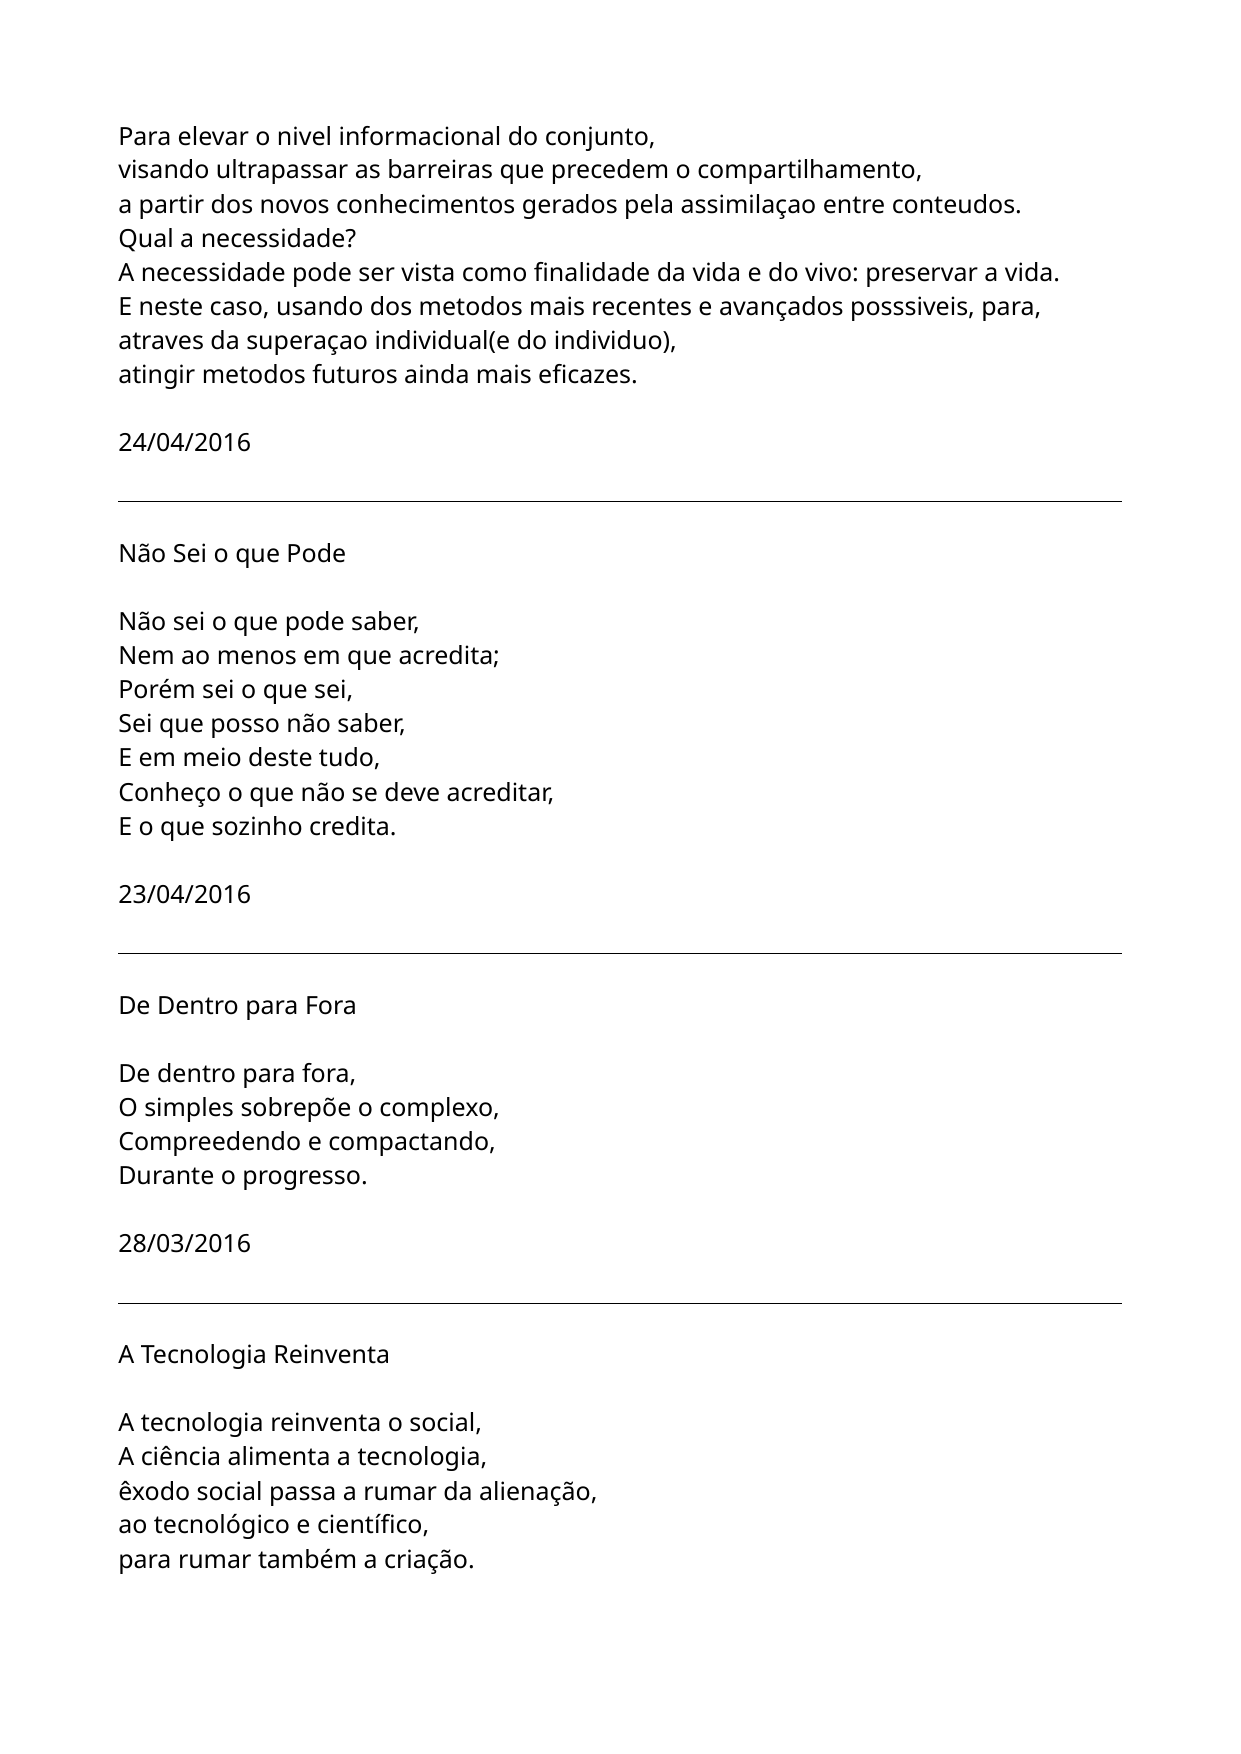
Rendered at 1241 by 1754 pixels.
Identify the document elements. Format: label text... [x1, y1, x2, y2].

text Porém sei o que sei, [118, 672, 1122, 706]
text A necessidade pode ser vista como finalidade da vida e do vivo: preservar a vida. [118, 254, 1122, 288]
text Durante o progresso. [118, 1158, 1122, 1192]
text A ciência alimenta a tecnologia, [118, 1439, 1122, 1473]
text ao tecnológico e científico, [118, 1507, 1122, 1541]
text Para elevar o nivel informacional do conjunto, [118, 118, 1122, 152]
text para rumar também a criação. [118, 1541, 1122, 1575]
text A Tecnologia Reinventa [118, 1337, 1122, 1371]
text A tecnologia reinventa o social, [118, 1405, 1122, 1439]
text Sei que posso não saber, [118, 706, 1122, 740]
text Não sei o que pode saber, [118, 604, 1122, 638]
text 23/04/2016 [118, 876, 1122, 910]
text Qual a necessidade? [118, 220, 1122, 254]
text Não Sei o que Pode [118, 536, 1122, 570]
text O simples sobrepõe o complexo, [118, 1089, 1122, 1124]
text atingir metodos futuros ainda mais eficazes. [118, 357, 1122, 391]
text E o que sozinho credita. [118, 808, 1122, 842]
text a partir dos novos conhecimentos gerados pela assimilaçao entre conteudos. [118, 186, 1122, 220]
text Compreedendo e compactando, [118, 1124, 1122, 1158]
text 28/03/2016 [118, 1226, 1122, 1260]
text êxodo social passa a rumar da alienação, [118, 1473, 1122, 1507]
text E neste caso, usando dos metodos mais recentes e avançados posssiveis, para, atraves da superaçao individual(e do individuo), [118, 288, 1122, 357]
text visando ultrapassar as barreiras que precedem o compartilhamento, [118, 152, 1122, 186]
text Conheço o que não se deve acreditar, [118, 774, 1122, 808]
text E em meio deste tudo, [118, 740, 1122, 774]
text De dentro para fora, [118, 1056, 1122, 1089]
text 24/04/2016 [118, 425, 1122, 459]
text Nem ao menos em que acredita; [118, 638, 1122, 672]
text De Dentro para Fora [118, 987, 1122, 1021]
